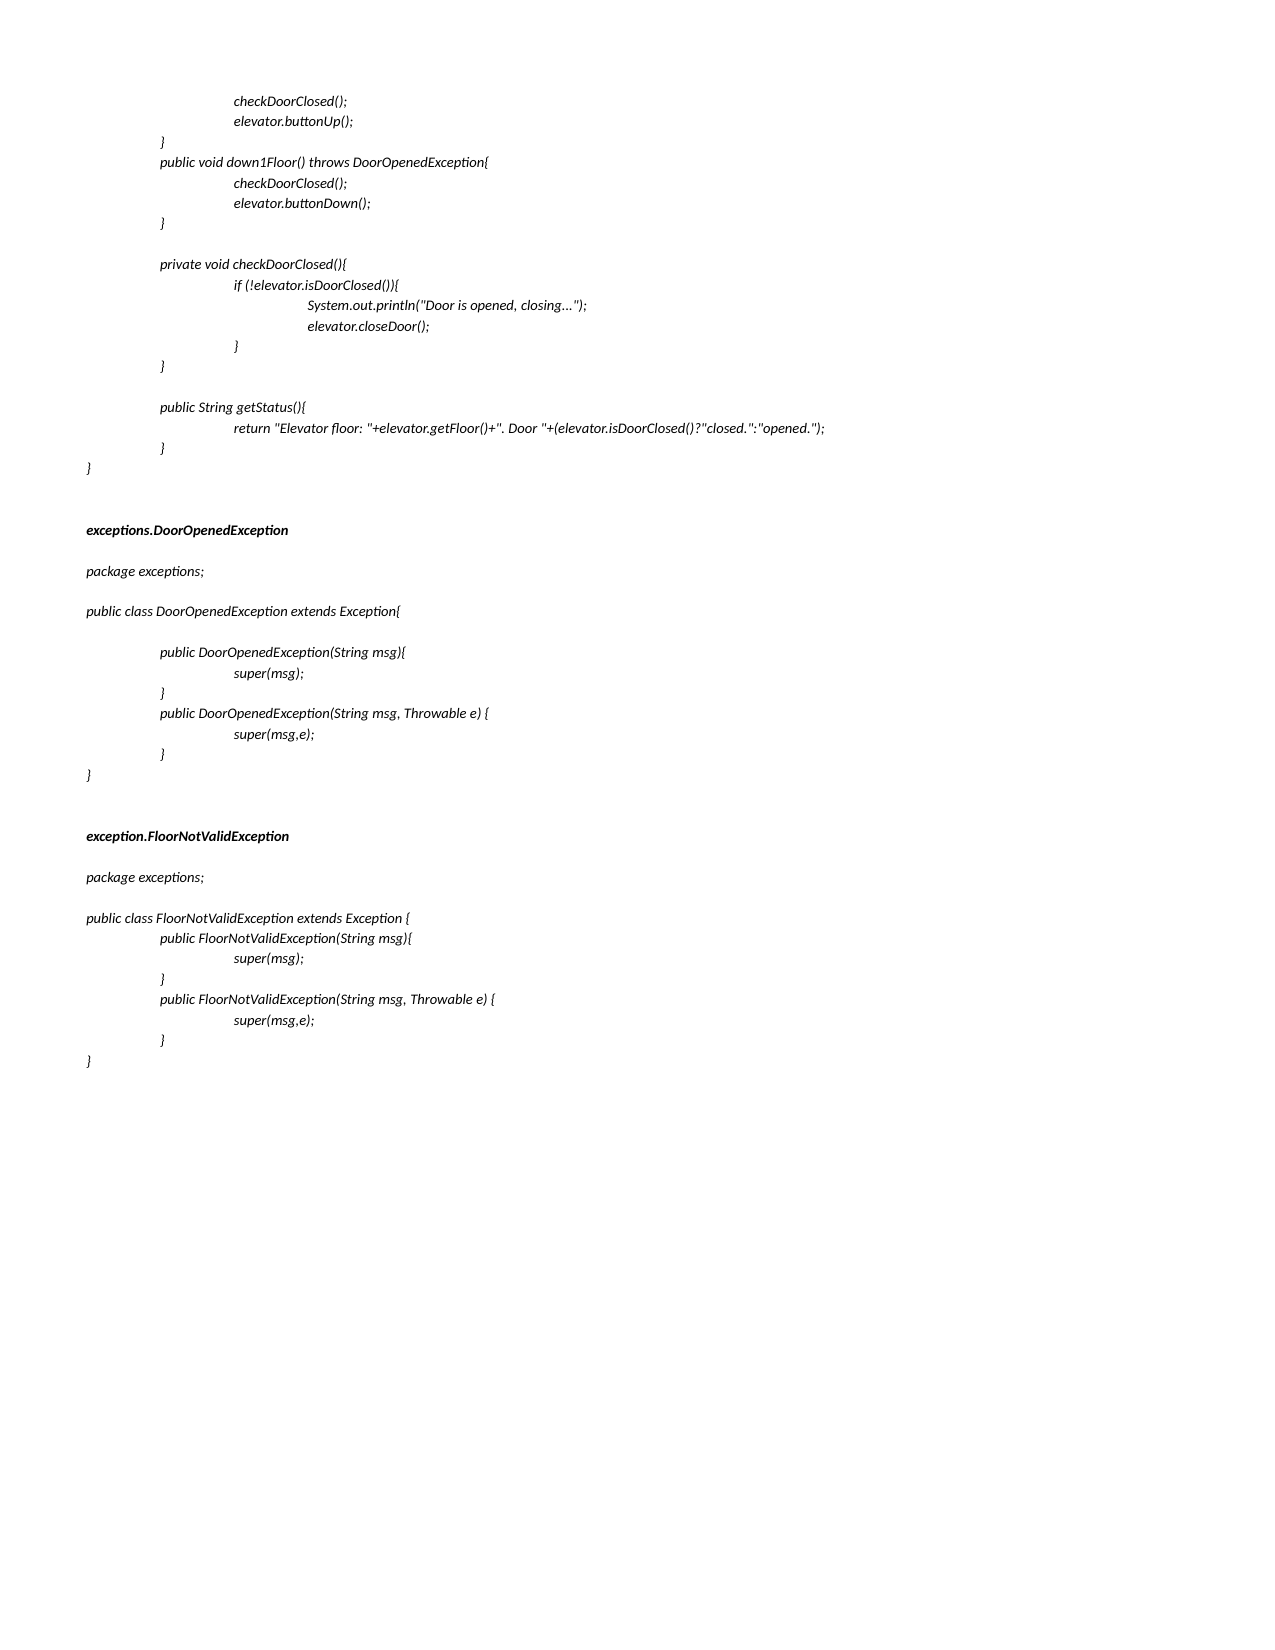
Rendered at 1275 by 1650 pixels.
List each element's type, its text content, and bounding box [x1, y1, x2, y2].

text exceptions.DoorOpenedException [86, 521, 1201, 539]
text } [86, 358, 1201, 375]
text super(msg,e); [86, 725, 1201, 743]
text } [86, 439, 1201, 457]
text public class DoorOpenedException extends Exception{ [86, 603, 1201, 620]
text return "Elevator floor: "+elevator.getFloor()+". Door "+(elevator.isDoorClosed()?"closed.":"opened."); [86, 419, 1201, 437]
text public DoorOpenedException(String msg, Throwable e) { [86, 705, 1201, 722]
text checkDoorClosed(); [86, 92, 1201, 110]
text elevator.buttonUp(); [86, 113, 1201, 130]
text public class FloorNotValidException extends Exception { [86, 909, 1201, 927]
text } [86, 1031, 1201, 1049]
text public FloorNotValidException(String msg, Throwable e) { [86, 991, 1201, 1008]
text super(msg); [86, 664, 1201, 682]
text super(msg); [86, 950, 1201, 967]
text } [86, 460, 1201, 477]
text } [86, 746, 1201, 763]
text System.out.println("Door is opened, closing..."); [86, 296, 1201, 314]
text } [86, 215, 1201, 232]
text exception.FloorNotValidException [86, 827, 1201, 845]
text } [86, 970, 1201, 988]
text } [86, 766, 1201, 784]
text public String getStatus(){ [86, 398, 1201, 416]
text } [86, 133, 1201, 151]
text } [86, 1052, 1201, 1069]
text package exceptions; [86, 868, 1201, 886]
text } [86, 684, 1201, 702]
text public DoorOpenedException(String msg){ [86, 643, 1201, 661]
text public FloorNotValidException(String msg){ [86, 929, 1201, 947]
text super(msg,e); [86, 1011, 1201, 1029]
text } [86, 337, 1201, 355]
text package exceptions; [86, 562, 1201, 579]
text elevator.closeDoor(); [86, 317, 1201, 334]
text checkDoorClosed(); [86, 174, 1201, 192]
text public void down1Floor() throws DoorOpenedException{ [86, 153, 1201, 171]
text if (!elevator.isDoorClosed()){ [86, 276, 1201, 294]
text elevator.buttonDown(); [86, 194, 1201, 212]
text private void checkDoorClosed(){ [86, 256, 1201, 273]
